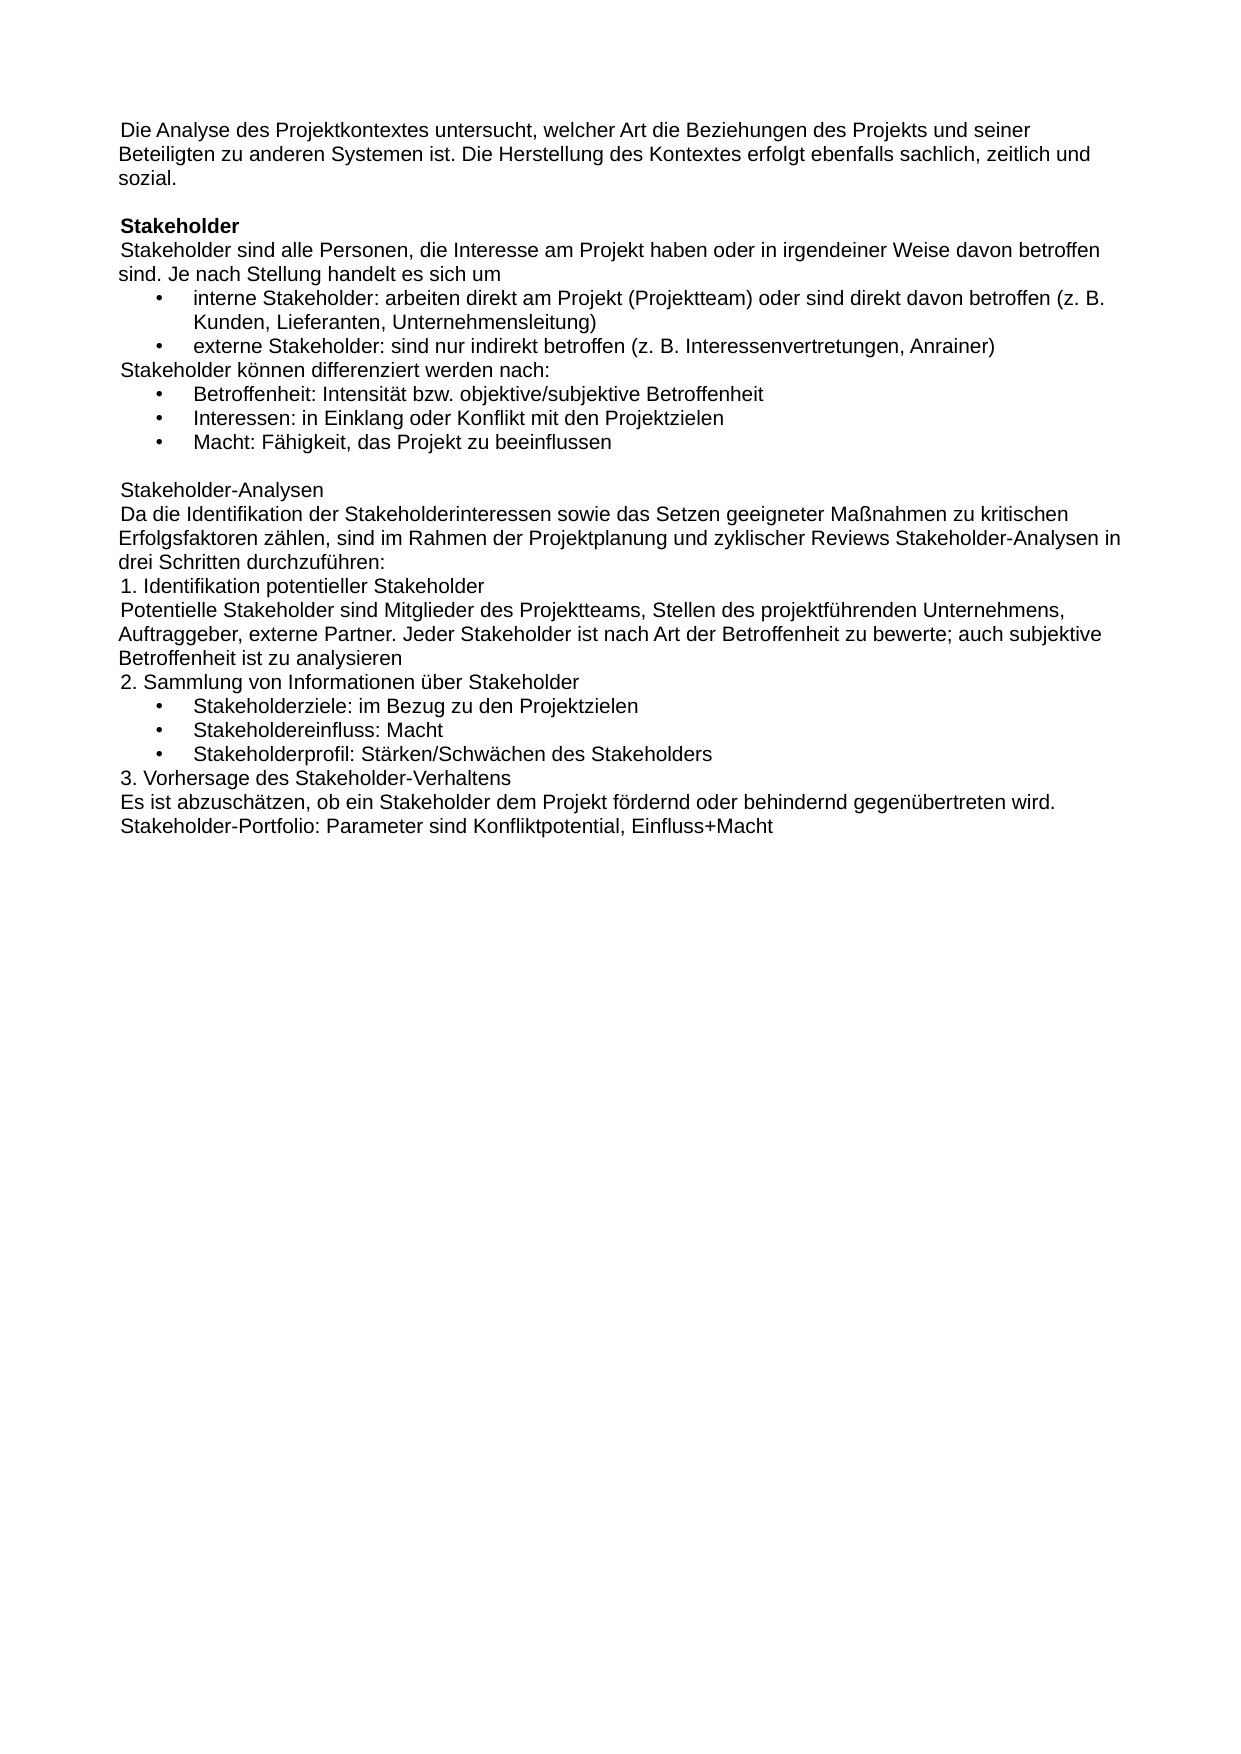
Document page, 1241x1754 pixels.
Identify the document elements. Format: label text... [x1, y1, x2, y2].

list Betroffenheit: Intensität bzw. objektive/subjektive Betroffenheit [156, 382, 1122, 406]
text Potentielle Stakeholder sind Mitglieder des Projektteams, Stellen des projektführenden Unternehmens, Auftraggeber, externe Partner. Jeder Stakeholder ist nach Art der Betroffenheit zu bewerte; auch subjektive Betroffenheit ist zu analysieren [118, 598, 1122, 670]
list Interessen: in Einklang oder Konflikt mit den Projektzielen [156, 406, 1122, 430]
text Stakeholder-Analysen [118, 478, 1122, 502]
text Stakeholder können differenziert werden nach: [118, 358, 1122, 382]
subtitle Stakeholder [118, 214, 1122, 238]
list Stakeholderprofil: Stärken/Schwächen des Stakeholders [156, 742, 1122, 766]
text Die Analyse des Projektkontextes untersucht, welcher Art die Beziehungen des Projekts und seiner Beteiligten zu anderen Systemen ist. Die Herstellung des Kontextes erfolgt ebenfalls sachlich, zeitlich und sozial. [118, 118, 1122, 190]
list interne Stakeholder: arbeiten direkt am Projekt (Projektteam) oder sind direkt davon betroffen (z. B. Kunden, Lieferanten, Unternehmensleitung) [156, 286, 1122, 334]
text Da die Identifikation der Stakeholderinteressen sowie das Setzen geeigneter Maßnahmen zu kritischen Erfolgsfaktoren zählen, sind im Rahmen der Projektplanung und zyklischer Reviews Stakeholder-Analysen in drei Schritten durchzuführen: [118, 502, 1122, 574]
text 1. Identifikation potentieller Stakeholder [118, 574, 1122, 598]
list Stakeholderziele: im Bezug zu den Projektzielen [156, 694, 1122, 718]
text 3. Vorhersage des Stakeholder-Verhaltens [118, 766, 1122, 790]
text Stakeholder-Portfolio: Parameter sind Konfliktpotential, Einfluss+Macht [118, 814, 1122, 838]
list Macht: Fähigkeit, das Projekt zu beeinflussen [156, 430, 1122, 454]
text 2. Sammlung von Informationen über Stakeholder [118, 670, 1122, 694]
text Stakeholder sind alle Personen, die Interesse am Projekt haben oder in irgendeiner Weise davon betroffen sind. Je nach Stellung handelt es sich um [118, 238, 1122, 286]
list externe Stakeholder: sind nur indirekt betroffen (z. B. Interessenvertretungen, Anrainer) [156, 334, 1122, 358]
text Es ist abzuschätzen, ob ein Stakeholder dem Projekt fördernd oder behindernd gegenübertreten wird. [118, 790, 1122, 814]
list Stakeholdereinfluss: Macht [156, 718, 1122, 742]
